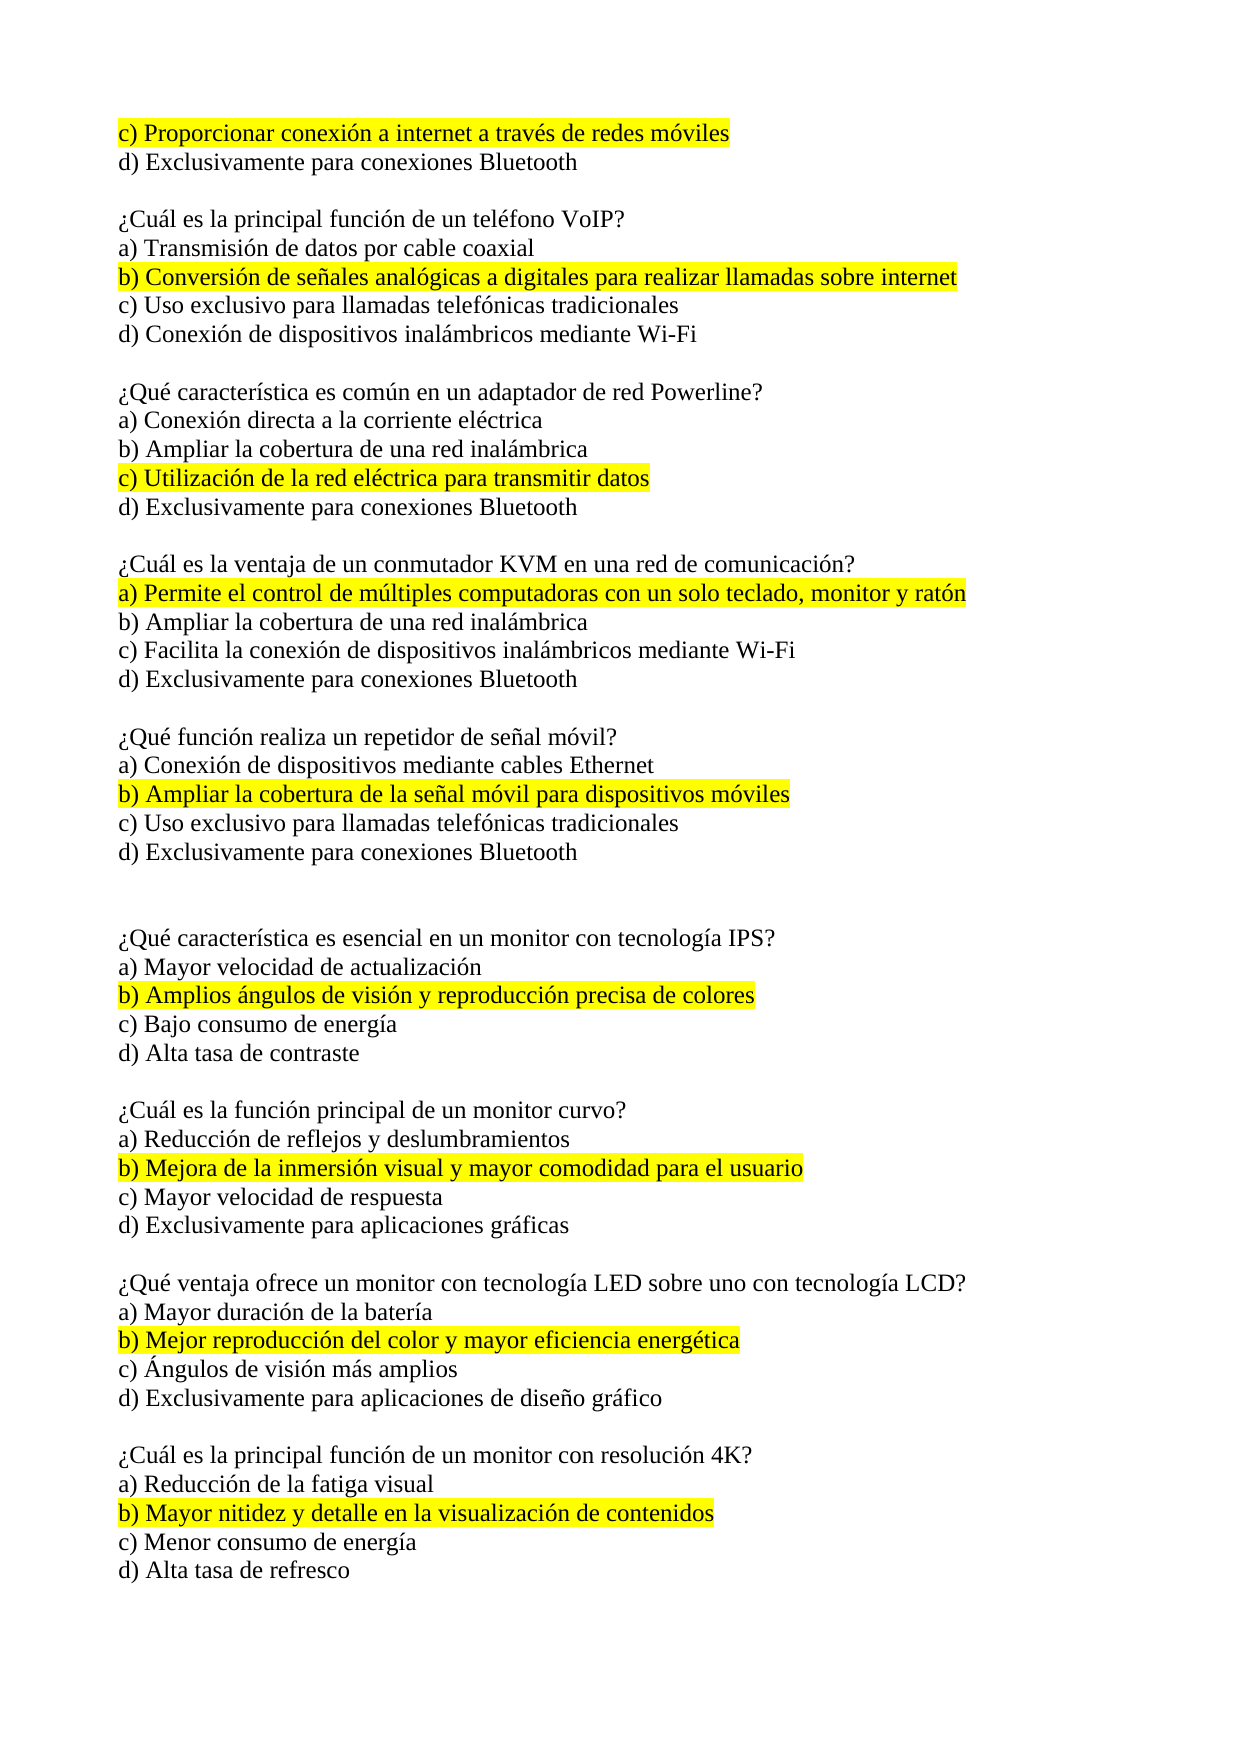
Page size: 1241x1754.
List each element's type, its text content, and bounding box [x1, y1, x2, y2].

text c) Proporcionar conexión a internet a través de redes móviles [118, 118, 1122, 147]
text d) Exclusivamente para conexiones Bluetooth [118, 492, 1122, 521]
text a) Reducción de reflejos y deslumbramientos [118, 1124, 1122, 1153]
text b) Ampliar la cobertura de la señal móvil para dispositivos móviles [118, 779, 1122, 808]
text d) Exclusivamente para aplicaciones gráficas [118, 1211, 1122, 1239]
text ¿Qué ventaja ofrece un monitor con tecnología LED sobre uno con tecnología LCD? [118, 1268, 1122, 1297]
text d) Exclusivamente para conexiones Bluetooth [118, 837, 1122, 866]
text a) Conexión directa a la corriente eléctrica [118, 406, 1122, 434]
text c) Mayor velocidad de respuesta [118, 1182, 1122, 1211]
text ¿Qué función realiza un repetidor de señal móvil? [118, 722, 1122, 751]
text ¿Cuál es la función principal de un monitor curvo? [118, 1096, 1122, 1124]
text ¿Cuál es la ventaja de un conmutador KVM en una red de comunicación? [118, 549, 1122, 578]
text c) Ángulos de visión más amplios [118, 1354, 1122, 1383]
text c) Bajo consumo de energía [118, 1009, 1122, 1038]
text d) Exclusivamente para aplicaciones de diseño gráfico [118, 1383, 1122, 1412]
text a) Mayor velocidad de actualización [118, 952, 1122, 981]
text d) Conexión de dispositivos inalámbricos mediante Wi-Fi [118, 319, 1122, 348]
text c) Utilización de la red eléctrica para transmitir datos [118, 463, 1122, 492]
text b) Mayor nitidez y detalle en la visualización de contenidos [118, 1498, 1122, 1527]
text d) Alta tasa de contraste [118, 1038, 1122, 1067]
text a) Permite el control de múltiples computadoras con un solo teclado, monitor y ratón [118, 578, 1122, 607]
text c) Uso exclusivo para llamadas telefónicas tradicionales [118, 808, 1122, 837]
text ¿Qué característica es común en un adaptador de red Powerline? [118, 377, 1122, 406]
text c) Uso exclusivo para llamadas telefónicas tradicionales [118, 291, 1122, 319]
text ¿Cuál es la principal función de un teléfono VoIP? [118, 204, 1122, 233]
text d) Alta tasa de refresco [118, 1556, 1122, 1584]
text c) Facilita la conexión de dispositivos inalámbricos mediante Wi-Fi [118, 636, 1122, 664]
text b) Mejor reproducción del color y mayor eficiencia energética [118, 1326, 1122, 1354]
text a) Transmisión de datos por cable coaxial [118, 233, 1122, 262]
text c) Menor consumo de energía [118, 1527, 1122, 1556]
text a) Reducción de la fatiga visual [118, 1469, 1122, 1498]
text d) Exclusivamente para conexiones Bluetooth [118, 664, 1122, 693]
text b) Ampliar la cobertura de una red inalámbrica [118, 607, 1122, 636]
text ¿Cuál es la principal función de un monitor con resolución 4K? [118, 1441, 1122, 1469]
text a) Mayor duración de la batería [118, 1297, 1122, 1326]
text ¿Qué característica es esencial en un monitor con tecnología IPS? [118, 923, 1122, 952]
text b) Amplios ángulos de visión y reproducción precisa de colores [118, 981, 1122, 1009]
text d) Exclusivamente para conexiones Bluetooth [118, 147, 1122, 176]
text b) Ampliar la cobertura de una red inalámbrica [118, 434, 1122, 463]
text a) Conexión de dispositivos mediante cables Ethernet [118, 751, 1122, 779]
text b) Mejora de la inmersión visual y mayor comodidad para el usuario [118, 1153, 1122, 1182]
text b) Conversión de señales analógicas a digitales para realizar llamadas sobre internet [118, 262, 1122, 291]
